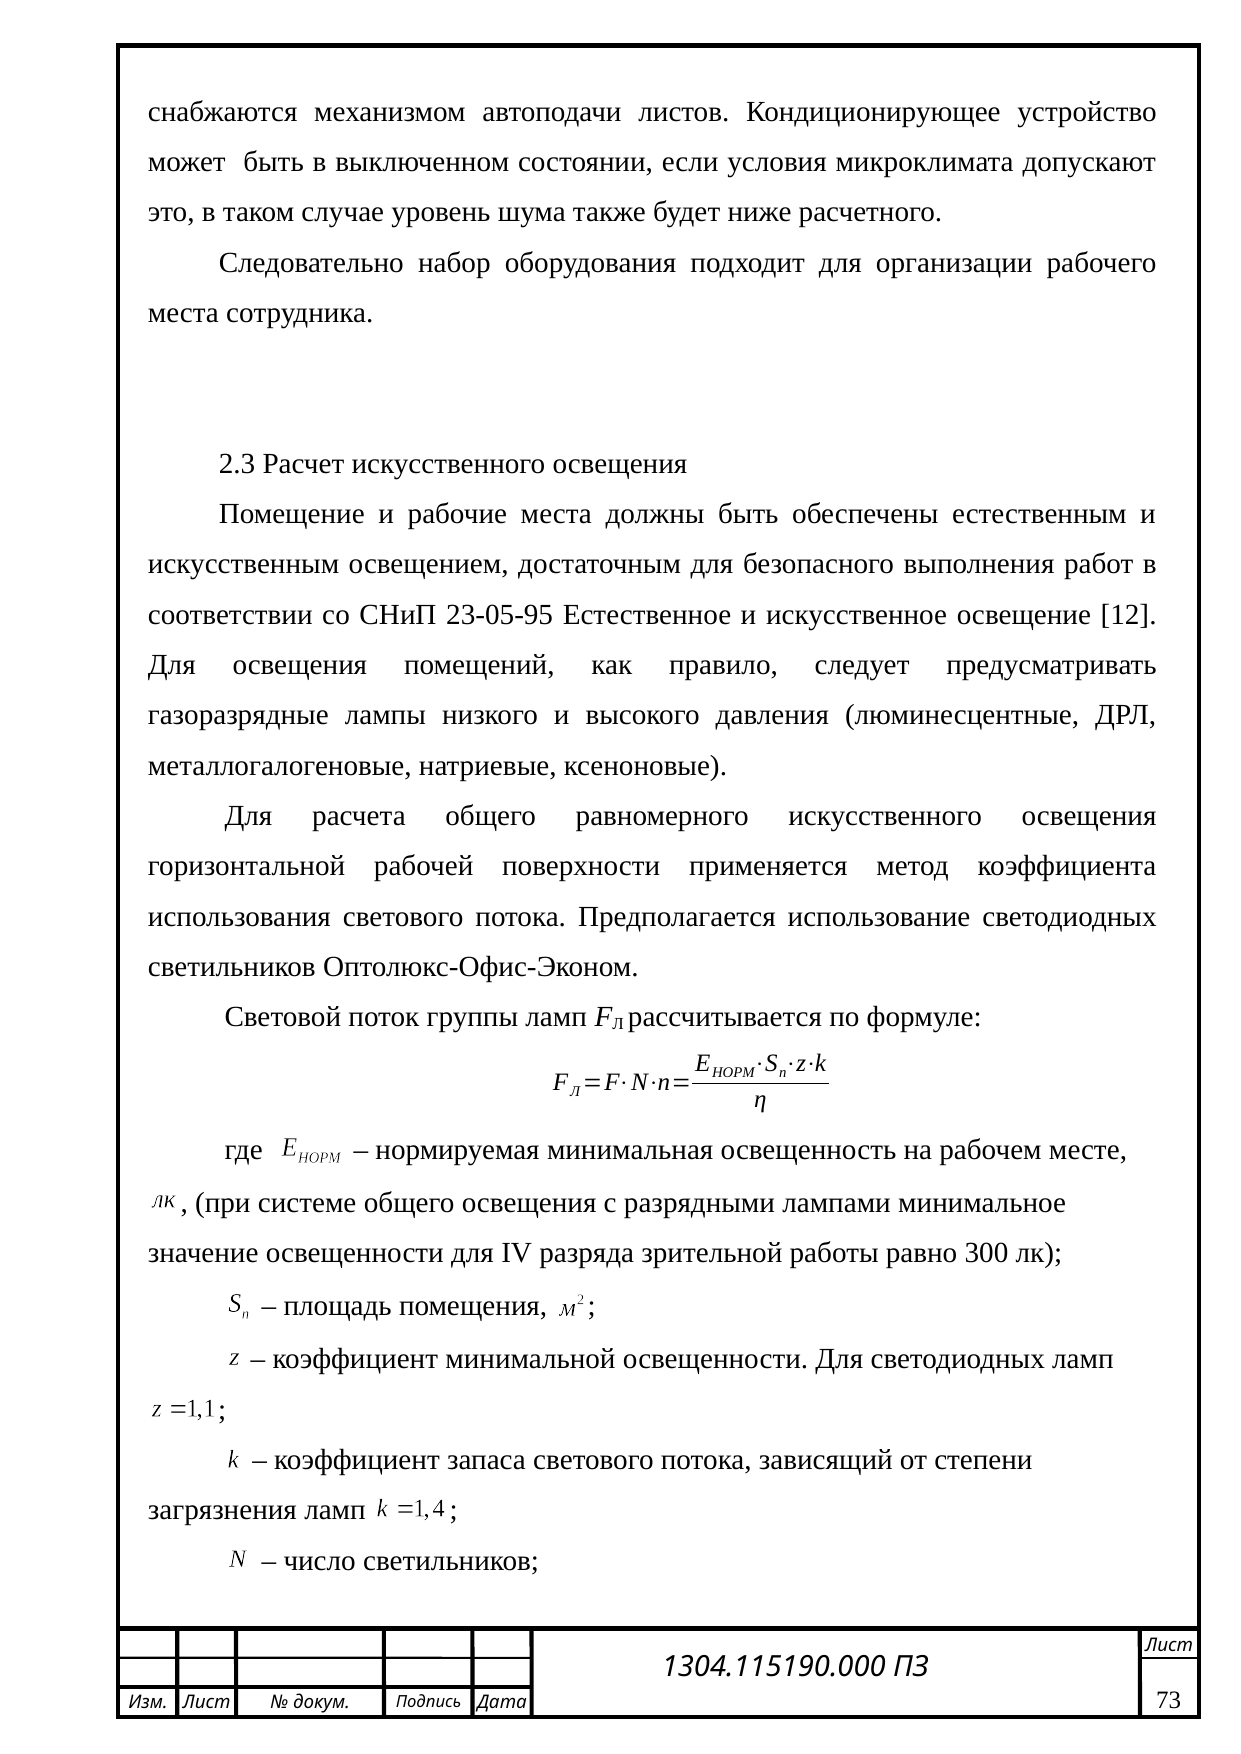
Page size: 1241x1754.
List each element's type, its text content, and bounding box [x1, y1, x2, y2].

text – коэффициент минимальной освещенности. Для светодиодных ламп ; [148, 1341, 1157, 1425]
text Следовательно набор оборудования подходит для организации рабочего места сотрудника. [148, 245, 1157, 328]
text Световой поток группы ламп FЛ рассчитывается по формуле: [148, 999, 1157, 1033]
text – число светильников; [148, 1543, 1157, 1576]
text где – нормируемая минимальная освещенность на рабочем месте, , (при системе общего освещения с разрядными лампами минимальное значение освещенности для IV разряда зрительной работы равно 300 лк); [148, 1129, 1157, 1269]
text Для расчета общего равномерного искусственного освещения горизонтальной рабочей поверхности применяется метод коэффициента использования светового потока. Предполагается использование светодиодных светильников Оптолюкс-Офис-Эконом. [148, 798, 1157, 983]
text Помещение и рабочие места должны быть обеспечены естественным и искусственным освещением, достаточным для безопасного выполнения работ в соответствии со СНиП 23-05-95 Естественное и искусственное освещение [12]. Для освещения помещений, как правило, следует предусматривать газоразрядные лампы низкого и высокого давления (люминесцентные, ДРЛ, металлогалогеновые, натриевые, ксеноновые). [148, 496, 1157, 781]
text – площадь помещения, ; [148, 1286, 1157, 1325]
text 2.3 Расчет искусственного освещения [148, 446, 1157, 479]
text снабжаются механизмом автоподачи листов. Кондиционирующее устройство может быть в выключенном состоянии, если условия микроклимата допускают это, в таком случае уровень шума также будет ниже расчетного. [148, 94, 1157, 228]
text – коэффициент запаса светового потока, зависящий от степени загрязнения ламп ; [148, 1442, 1157, 1526]
